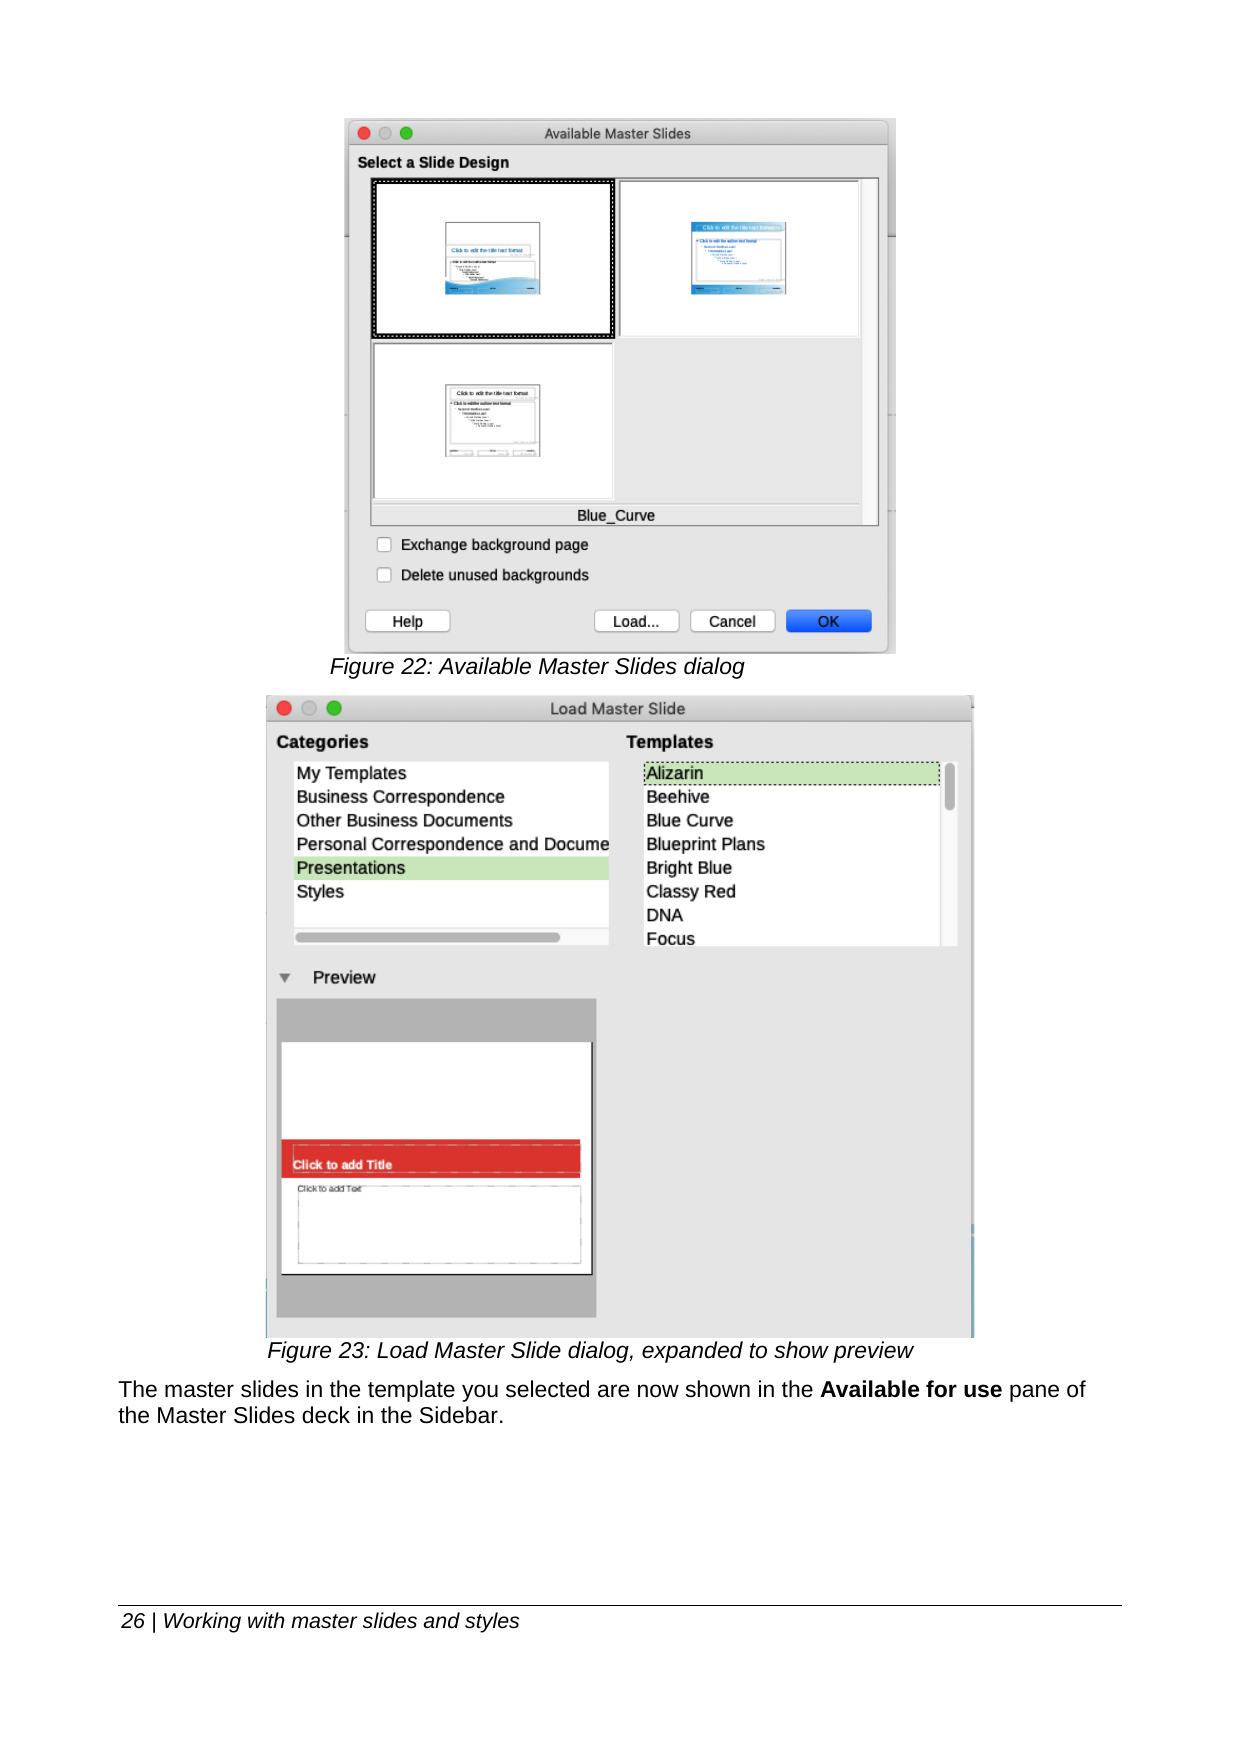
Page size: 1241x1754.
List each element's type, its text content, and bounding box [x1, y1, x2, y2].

text Figure 22: Available Master Slides dialog [329, 118, 911, 680]
text Figure 23: Load Master Slide dialog, expanded to show preview [267, 1338, 973, 1364]
text The master slides in the template you selected are now shown in the Available for use pane of the Master Slides deck in the Sidebar. [118, 1376, 1122, 1428]
picture [265, 695, 975, 1338]
picture [344, 118, 896, 654]
